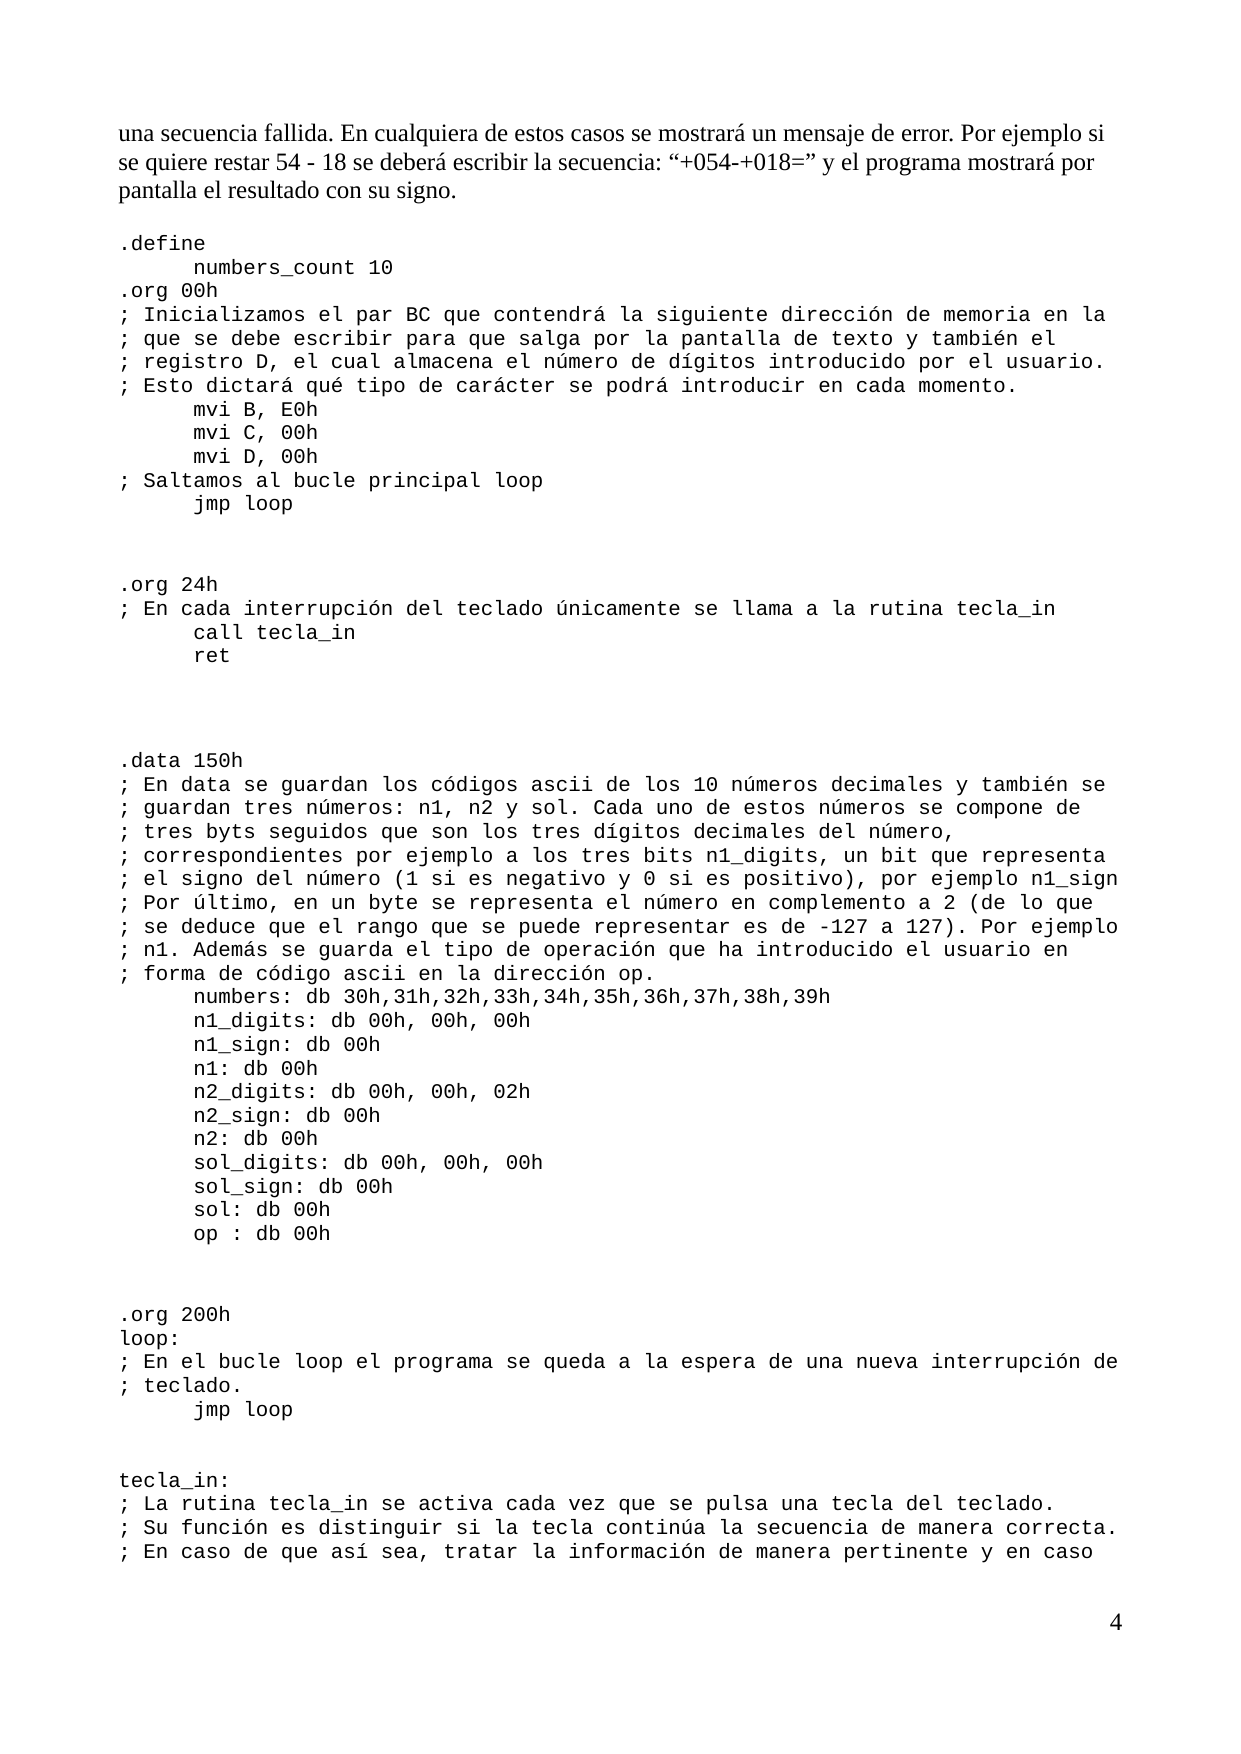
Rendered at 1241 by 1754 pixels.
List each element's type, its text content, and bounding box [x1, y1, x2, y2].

text mvi D, 00h [118, 446, 1122, 469]
text n1_sign: db 00h [118, 1034, 1122, 1057]
text ; n1. Además se guarda el tipo de operación que ha introducido el usuario en [118, 939, 1122, 963]
text ; el signo del número (1 si es negativo y 0 si es positivo), por ejemplo n1_sign [118, 868, 1122, 892]
text ret [118, 645, 1122, 693]
text numbers_count 10 [118, 257, 1122, 280]
text una secuencia fallida. En cualquiera de estos casos se mostrará un mensaje de error. Por ejemplo si se quiere restar 54 - 18 se deberá escribir la secuencia: “+054-+018=” y el programa mostrará por pantalla el resultado con su signo. [118, 118, 1122, 204]
text op : db 00h [118, 1223, 1122, 1247]
text n1: db 00h [118, 1057, 1122, 1081]
text .data 150h [118, 750, 1122, 774]
text ; La rutina tecla_in se activa cada vez que se pulsa una tecla del teclado. [118, 1493, 1122, 1517]
text ; guardan tres números: n1, n2 y sol. Cada uno de estos números se compone de [118, 797, 1122, 821]
text ; tres byts seguidos que son los tres dígitos decimales del número, [118, 821, 1122, 845]
text n2_sign: db 00h [118, 1105, 1122, 1128]
text jmp loop [118, 493, 1122, 517]
text ; En cada interrupción del teclado únicamente se llama a la rutina tecla_in [118, 598, 1122, 622]
text call tecla_in [118, 622, 1122, 645]
text n1_digits: db 00h, 00h, 00h [118, 1010, 1122, 1034]
text jmp loop [118, 1399, 1122, 1422]
text n2: db 00h [118, 1128, 1122, 1152]
text n2_digits: db 00h, 00h, 02h [118, 1081, 1122, 1105]
text loop: [118, 1328, 1122, 1351]
text ; Por último, en un byte se representa el número en complemento a 2 (de lo que [118, 892, 1122, 916]
text ; forma de código ascii en la dirección op. [118, 963, 1122, 987]
text mvi B, E0h [118, 399, 1122, 422]
text ; En el bucle loop el programa se queda a la espera de una nueva interrupción de [118, 1351, 1122, 1375]
text numbers: db 30h,31h,32h,33h,34h,35h,36h,37h,38h,39h [118, 987, 1122, 1010]
text ; Esto dictará qué tipo de carácter se podrá introducir en cada momento. [118, 375, 1122, 399]
text ; correspondientes por ejemplo a los tres bits n1_digits, un bit que representa [118, 845, 1122, 868]
text ; Su función es distinguir si la tecla continúa la secuencia de manera correcta. [118, 1517, 1122, 1541]
text .org 00h [118, 280, 1122, 304]
text sol_sign: db 00h [118, 1176, 1122, 1199]
text ; Saltamos al bucle principal loop [118, 469, 1122, 493]
text ; Inicializamos el par BC que contendrá la siguiente dirección de memoria en la [118, 304, 1122, 328]
text ; se deduce que el rango que se puede representar es de -127 a 127). Por ejemplo [118, 916, 1122, 939]
text tecla_in: [118, 1470, 1122, 1493]
text ; En caso de que así sea, tratar la información de manera pertinente y en caso [118, 1541, 1122, 1564]
text mvi C, 00h [118, 422, 1122, 446]
text ; teclado. [118, 1375, 1122, 1399]
text ; En data se guardan los códigos ascii de los 10 números decimales y también se [118, 774, 1122, 797]
text .define [118, 233, 1122, 257]
text ; que se debe escribir para que salga por la pantalla de texto y también el [118, 328, 1122, 351]
text ; registro D, el cual almacena el número de dígitos introducido por el usuario. [118, 351, 1122, 375]
text .org 200h [118, 1304, 1122, 1328]
text .org 24h [118, 574, 1122, 598]
text sol: db 00h [118, 1199, 1122, 1223]
text sol_digits: db 00h, 00h, 00h [118, 1152, 1122, 1176]
